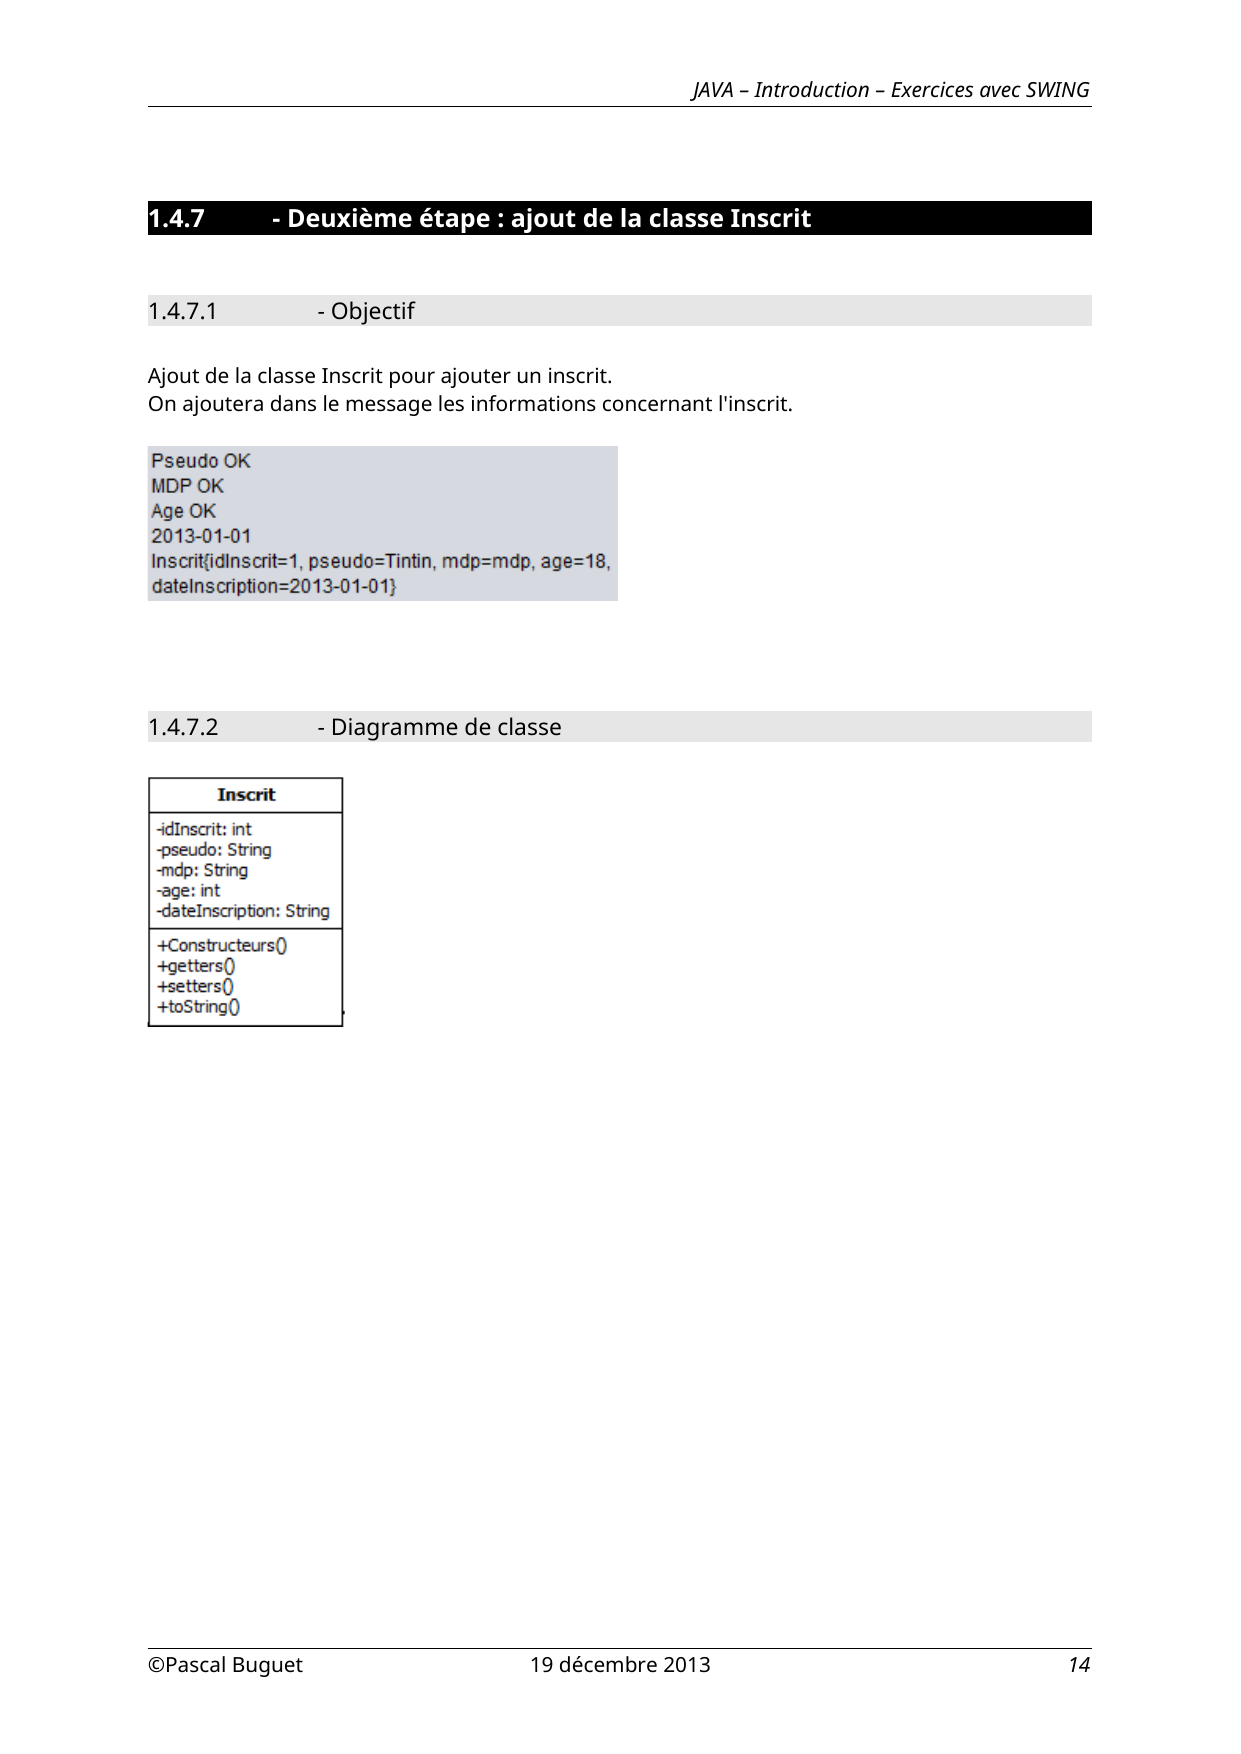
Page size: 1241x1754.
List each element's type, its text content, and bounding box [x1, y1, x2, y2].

subtitle - Diagramme de classe [148, 711, 1092, 742]
subtitle - Deuxième étape : ajout de la classe Inscrit [148, 201, 1092, 235]
picture [147, 446, 618, 601]
text Ajout de la classe Inscrit pour ajouter un inscrit. [148, 361, 1092, 389]
subtitle - Objectif [148, 295, 1092, 326]
text On ajoutera dans le message les informations concernant l'inscrit. [148, 389, 1092, 418]
picture [147, 777, 345, 1027]
